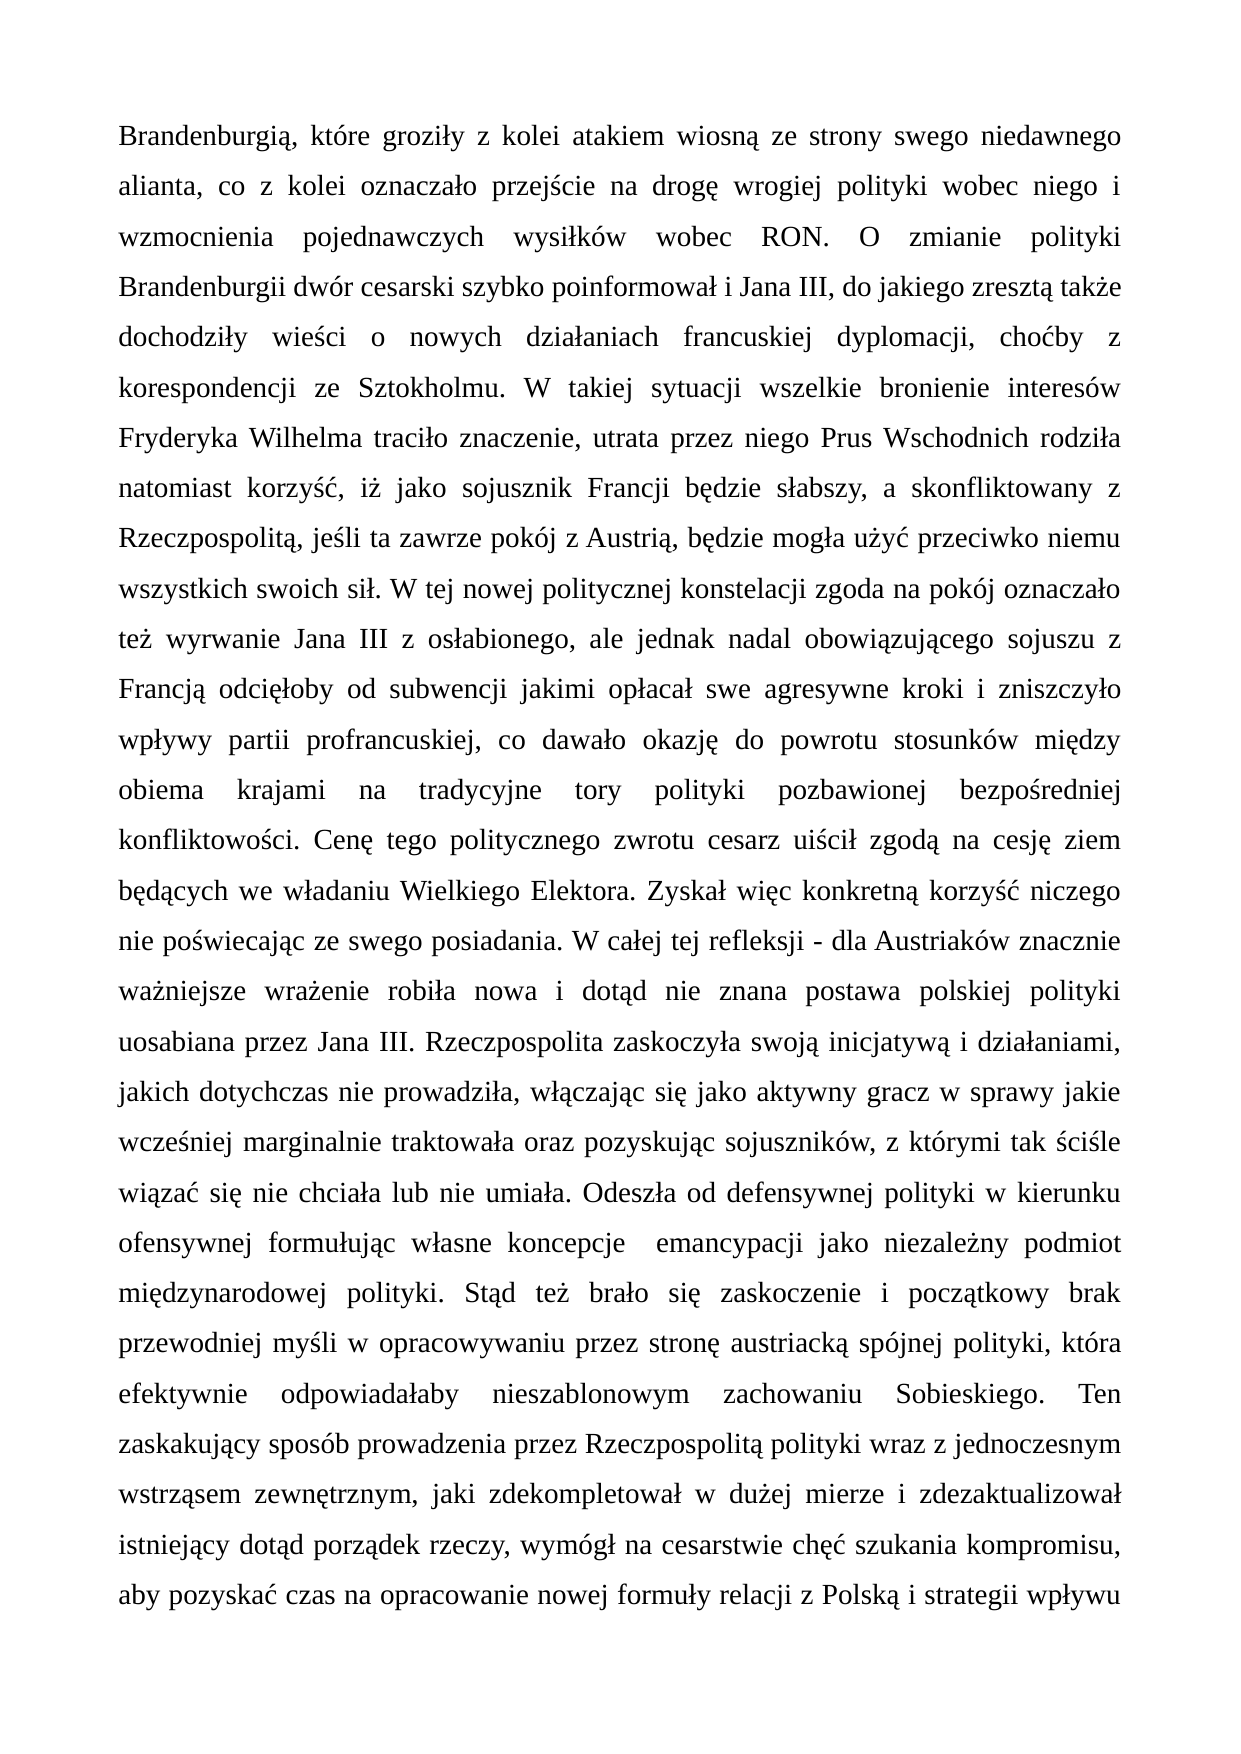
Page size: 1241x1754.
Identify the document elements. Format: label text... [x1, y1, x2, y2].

text Brandenburgią, które groziły z kolei atakiem wiosną ze strony swego niedawnego alianta, co z kolei oznaczało przejście na drogę wrogiej polityki wobec niego i wzmocnienia pojednawczych wysiłków wobec RON. O zmianie polityki Brandenburgii dwór cesarski szybko poinformował i Jana III, do jakiego zresztą także dochodziły wieści o nowych działaniach francuskiej dyplomacji, choćby z korespondencji ze Sztokholmu. W takiej sytuacji wszelkie bronienie interesów Fryderyka Wilhelma traciło znaczenie, utrata przez niego Prus Wschodnich rodziła natomiast korzyść, iż jako sojusznik Francji będzie słabszy, a skonfliktowany z Rzeczpospolitą, jeśli ta zawrze pokój z Austrią, będzie mogła użyć przeciwko niemu wszystkich swoich sił. W tej nowej politycznej konstelacji zgoda na pokój oznaczało też wyrwanie Jana III z osłabionego, ale jednak nadal obowiązującego sojuszu z Francją odcięłoby od subwencji jakimi opłacał swe agresywne kroki i zniszczyło wpływy partii profrancuskiej, co dawało okazję do powrotu stosunków między obiema krajami na tradycyjne tory polityki pozbawionej bezpośredniej konfliktowości. Cenę tego politycznego zwrotu cesarz uiścił zgodą na cesję ziem będących we władaniu Wielkiego Elektora. Zyskał więc konkretną korzyść niczego nie poświecając ze swego posiadania. W całej tej refleksji - dla Austriaków znacznie ważniejsze wrażenie robiła nowa i dotąd nie znana postawa polskiej polityki uosabiana przez Jana III. Rzeczpospolita zaskoczyła swoją inicjatywą i działaniami, jakich dotychczas nie prowadziła, włączając się jako aktywny gracz w sprawy jakie wcześniej marginalnie traktowała oraz pozyskując sojuszników, z którymi tak ściśle wiązać się nie chciała lub nie umiała. Odeszła od defensywnej polityki w kierunku ofensywnej formułując własne koncepcje emancypacji jako niezależny podmiot międzynarodowej polityki. Stąd też brało się zaskoczenie i początkowy brak przewodniej myśli w opracowywaniu przez stronę austriacką spójnej polityki, która efektywnie odpowiadałaby nieszablonowym zachowaniu Sobieskiego. Ten zaskakujący sposób prowadzenia przez Rzeczpospolitą polityki wraz z jednoczesnym wstrząsem zewnętrznym, jaki zdekompletował w dużej mierze i zdezaktualizował istniejący dotąd porządek rzeczy, wymógł na cesarstwie chęć szukania kompromisu, aby pozyskać czas na opracowanie nowej formuły relacji z Polską i strategii wpływu [118, 118, 1122, 1611]
